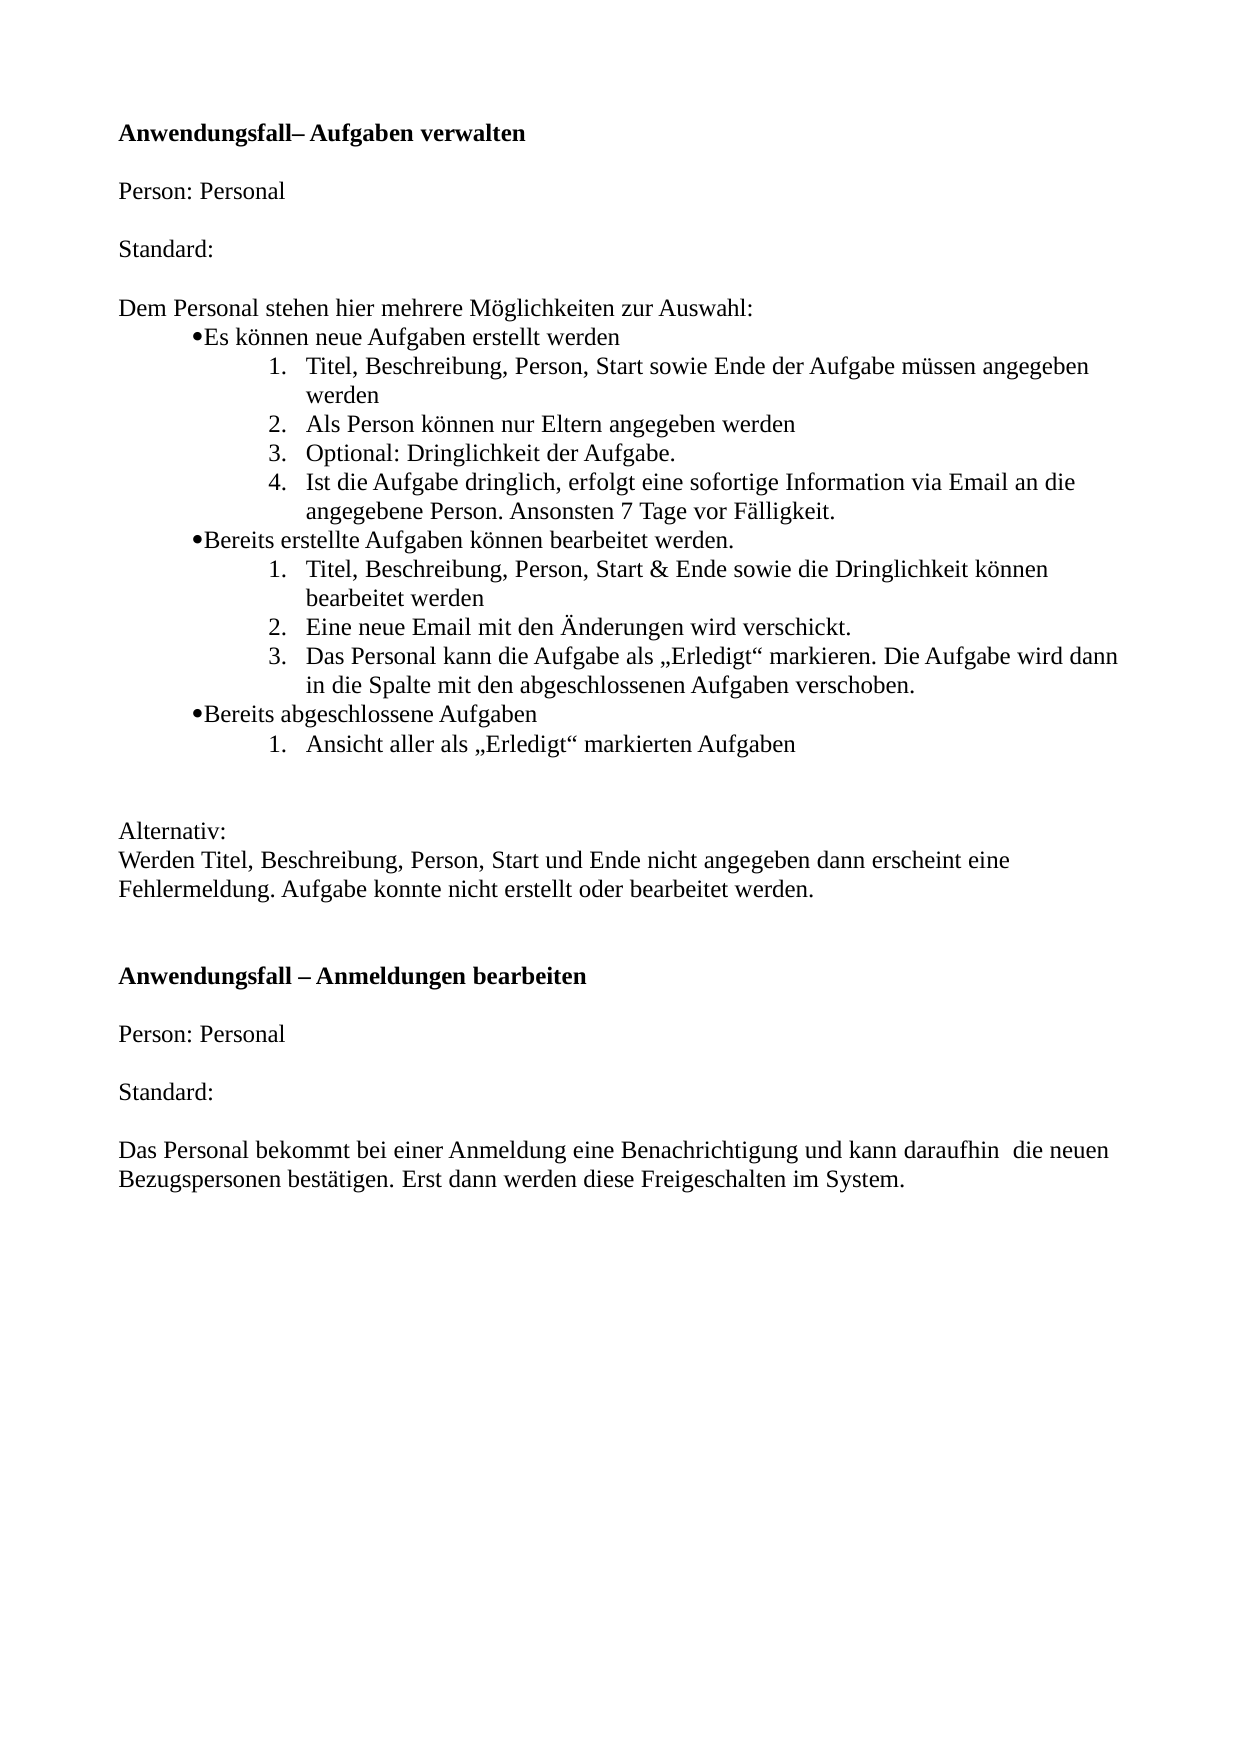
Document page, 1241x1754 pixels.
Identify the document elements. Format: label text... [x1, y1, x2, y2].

text Person: Personal [118, 176, 1122, 205]
list Eine neue Email mit den Änderungen wird verschickt. [268, 612, 1122, 641]
text Werden Titel, Beschreibung, Person, Start und Ende nicht angegeben dann erscheint eine Fehlermeldung. Aufgabe konnte nicht erstellt oder bearbeitet werden. [118, 845, 1122, 903]
list Bereits erstellte Aufgaben können bearbeitet werden. [118, 525, 1122, 554]
text Person: Personal [118, 1019, 1122, 1048]
list Optional: Dringlichkeit der Aufgabe. [268, 438, 1122, 467]
text Das Personal bekommt bei einer Anmeldung eine Benachrichtigung und kann daraufhin die neuen Bezugspersonen bestätigen. Erst dann werden diese Freigeschalten im System. [118, 1135, 1122, 1193]
text Alternativ: [118, 816, 1122, 845]
text Anwendungsfall– Aufgaben verwalten [118, 118, 1122, 147]
text Standard: [118, 1077, 1122, 1106]
list Titel, Beschreibung, Person, Start sowie Ende der Aufgabe müssen angegeben werden [268, 351, 1122, 409]
text Dem Personal stehen hier mehrere Möglichkeiten zur Auswahl: [118, 292, 1122, 322]
list Das Personal kann die Aufgabe als „Erledigt“ markieren. Die Aufgabe wird dann in die Spalte mit den abgeschlossenen Aufgaben verschoben. [268, 641, 1122, 699]
list Titel, Beschreibung, Person, Start & Ende sowie die Dringlichkeit können bearbeitet werden [268, 554, 1122, 612]
list Bereits abgeschlossene Aufgaben [118, 699, 1122, 728]
list Es können neue Aufgaben erstellt werden [118, 322, 1122, 351]
text Anwendungsfall – Anmeldungen bearbeiten [118, 961, 1122, 990]
text Standard: [118, 234, 1122, 263]
list Als Person können nur Eltern angegeben werden [268, 409, 1122, 438]
list Ist die Aufgabe dringlich, erfolgt eine sofortige Information via Email an die angegebene Person. Ansonsten 7 Tage vor Fälligkeit. [268, 467, 1122, 525]
list Ansicht aller als „Erledigt“ markierten Aufgaben [268, 728, 1122, 757]
